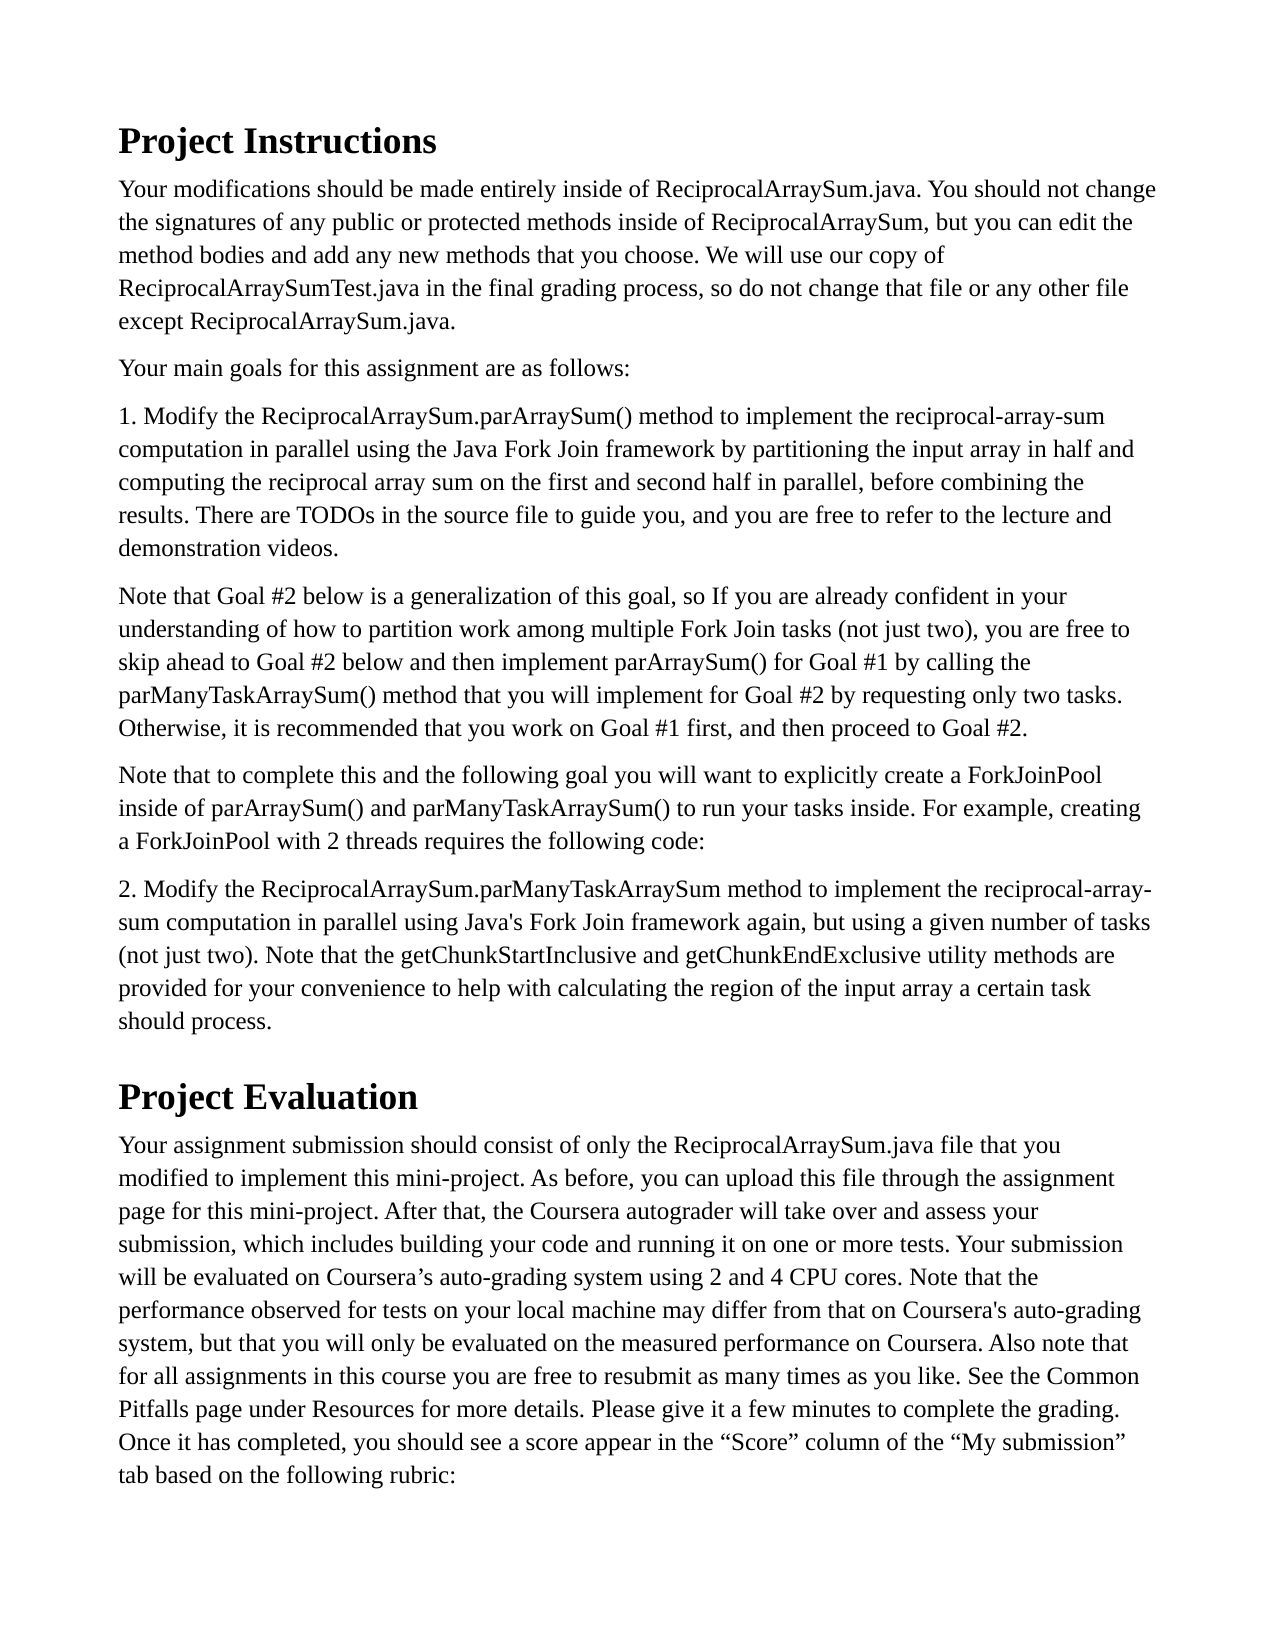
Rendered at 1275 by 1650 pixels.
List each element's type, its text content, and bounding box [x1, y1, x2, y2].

text Your main goals for this assignment are as follows: [118, 353, 1157, 382]
text Note that Goal #2 below is a generalization of this goal, so If you are already confident in your understanding of how to partition work among multiple Fork Join tasks (not just two), you are free to skip ahead to Goal #2 below and then implement parArraySum() for Goal #1 by calling the parManyTaskArraySum() method that you will implement for Goal #2 by requesting only two tasks. Otherwise, it is recommended that you work on Goal #1 first, and then proceed to Goal #2. [118, 581, 1157, 742]
subtitle Project Instructions [118, 118, 1157, 161]
text Your modifications should be made entirely inside of ReciprocalArraySum.java. You should not change the signatures of any public or protected methods inside of ReciprocalArraySum, but you can edit the method bodies and add any new methods that you choose. We will use our copy of ReciprocalArraySumTest.java in the final grading process, so do not change that file or any other file except ReciprocalArraySum.java. [118, 174, 1157, 334]
subtitle Project Evaluation [118, 1074, 1157, 1118]
text 1. Modify the ReciprocalArraySum.parArraySum() method to implement the reciprocal-array-sum computation in parallel using the Java Fork Join framework by partitioning the input array in half and computing the reciprocal array sum on the first and second half in parallel, before combining the results. There are TODOs in the source file to guide you, and you are free to refer to the lecture and demonstration videos. [118, 401, 1157, 562]
text Note that to complete this and the following goal you will want to explicitly create a ForkJoinPool inside of parArraySum() and parManyTaskArraySum() to run your tasks inside. For example, creating a ForkJoinPool with 2 threads requires the following code: [118, 760, 1157, 855]
text Your assignment submission should consist of only the ReciprocalArraySum.java file that you modified to implement this mini-project. As before, you can upload this file through the assignment page for this mini-project. After that, the Coursera autograder will take over and assess your submission, which includes building your code and running it on one or more tests. Your submission will be evaluated on Coursera’s auto-grading system using 2 and 4 CPU cores. Note that the performance observed for tests on your local machine may differ from that on Coursera's auto-grading system, but that you will only be evaluated on the measured performance on Coursera. Also note that for all assignments in this course you are free to resubmit as many times as you like. See the Common Pitfalls page under Resources for more details. Please give it a few minutes to complete the grading. Once it has completed, you should see a score appear in the “Score” column of the “My submission” tab based on the following rubric: [118, 1130, 1157, 1489]
text 2. Modify the ReciprocalArraySum.parManyTaskArraySum method to implement the reciprocal-array-sum computation in parallel using Java's Fork Join framework again, but using a given number of tasks (not just two). Note that the getChunkStartInclusive and getChunkEndExclusive utility methods are provided for your convenience to help with calculating the region of the input array a certain task should process. [118, 874, 1157, 1035]
